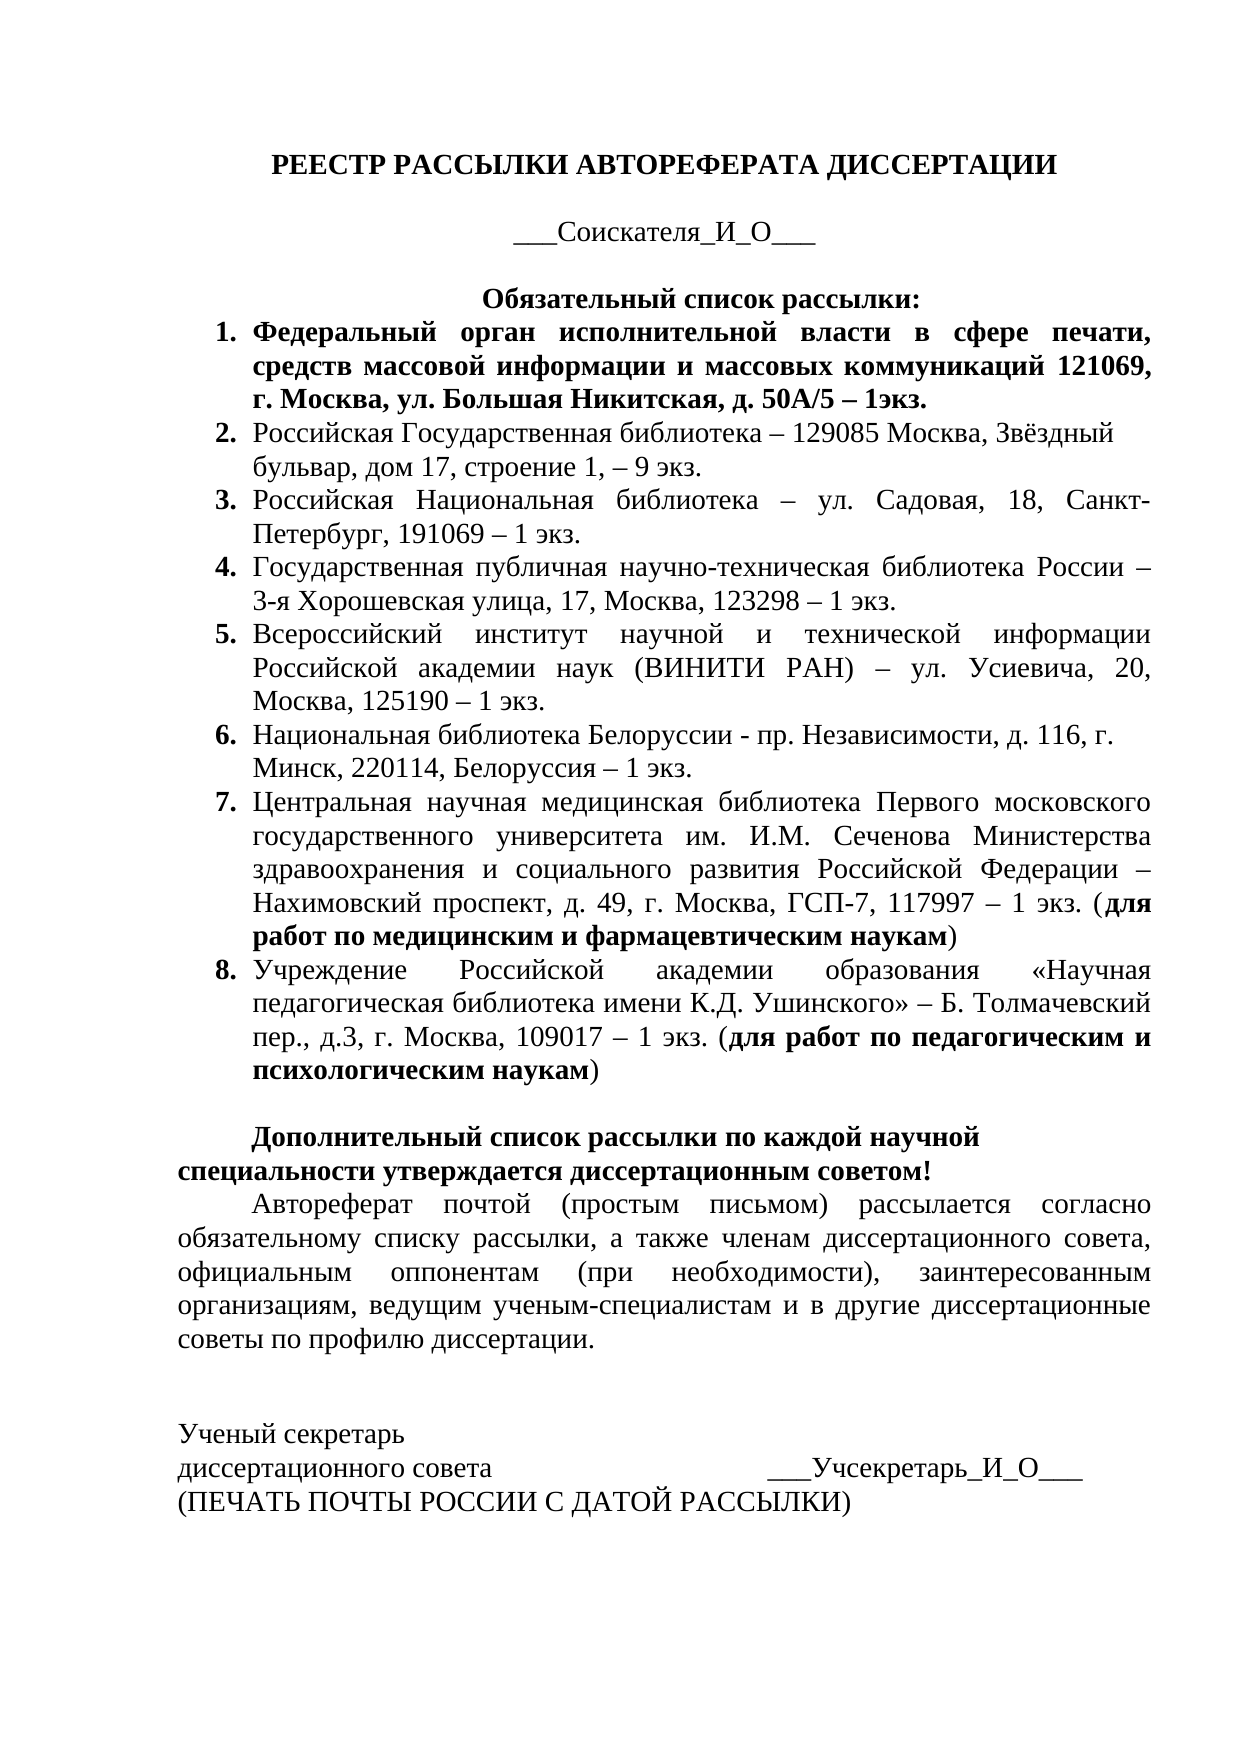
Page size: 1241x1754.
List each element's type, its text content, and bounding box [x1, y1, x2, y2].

list Национальная библиотека Белоруссии - пр. Независимости, д. 116, г. Минск, 220114, Белоруссия – 1 экз. [215, 717, 1152, 784]
list Российская Государственная библиотека – 129085 Москва, Звёздный бульвар, дом 17, строение 1, – 9 экз. [215, 415, 1152, 482]
text Обязательный список рассылки: [177, 281, 1152, 314]
list Учреждение Российской академии образования «Научная педагогическая библиотека имени К.Д. Ушинского» – Б. Толмачевский пер., д.3, г. Москва, 109017 – 1 экз. (для работ по педагогическим и психологическим наукам) [215, 952, 1152, 1086]
list Федеральный орган исполнительной власти в сфере печати, средств массовой информации и массовых коммуникаций 121069, г. Москва, ул. Большая Никитская, д. 50А/5 – 1экз. [215, 314, 1152, 415]
text РЕЕСТР РАССЫЛКИ АВТОРЕФЕРАТА ДИССЕРТАЦИИ [177, 147, 1152, 180]
list Российская Национальная библиотека – ул. Садовая, 18, Санкт-Петербург, 191069 – 1 экз. [215, 482, 1152, 549]
text (ПЕЧАТЬ ПОЧТЫ РОССИИ С ДАТОЙ РАССЫЛКИ) [177, 1484, 1152, 1517]
list Всероссийский институт научной и технической информации Российской академии наук (ВИНИТИ РАН) – ул. Усиевича, 20, Москва, 125190 – 1 экз. [215, 616, 1152, 717]
text Дополнительный список рассылки по каждой научной специальности утверждается диссертационным советом! [177, 1119, 1152, 1187]
text Ученый секретарь [177, 1417, 1152, 1450]
text Автореферат почтой (простым письмом) рассылается согласно обязательному списку рассылки, а также членам диссертационного совета, официальным оппонентам (при необходимости), заинтересованным организациям, ведущим ученым-специалистам и в другие диссертационные советы по профилю диссертации. [177, 1187, 1152, 1354]
text ___Соискателя_И_О___ [177, 214, 1152, 247]
list Государственная публичная научно-техническая библиотека России – 3-я Хорошевская улица, 17, Москва, 123298 – 1 экз. [215, 549, 1152, 616]
list Центральная научная медицинская библиотека Первого московского государственного университета им. И.М. Сеченова Министерства здравоохранения и социального развития Российской Федерации – Нахимовский проспект, д. 49, г. Москва, ГСП-7, 117997 – 1 экз. (для работ по медицинским и фармацевтическим наукам) [215, 784, 1152, 952]
text диссертационного совета ___Учсекретарь_И_О___ [177, 1450, 1152, 1484]
